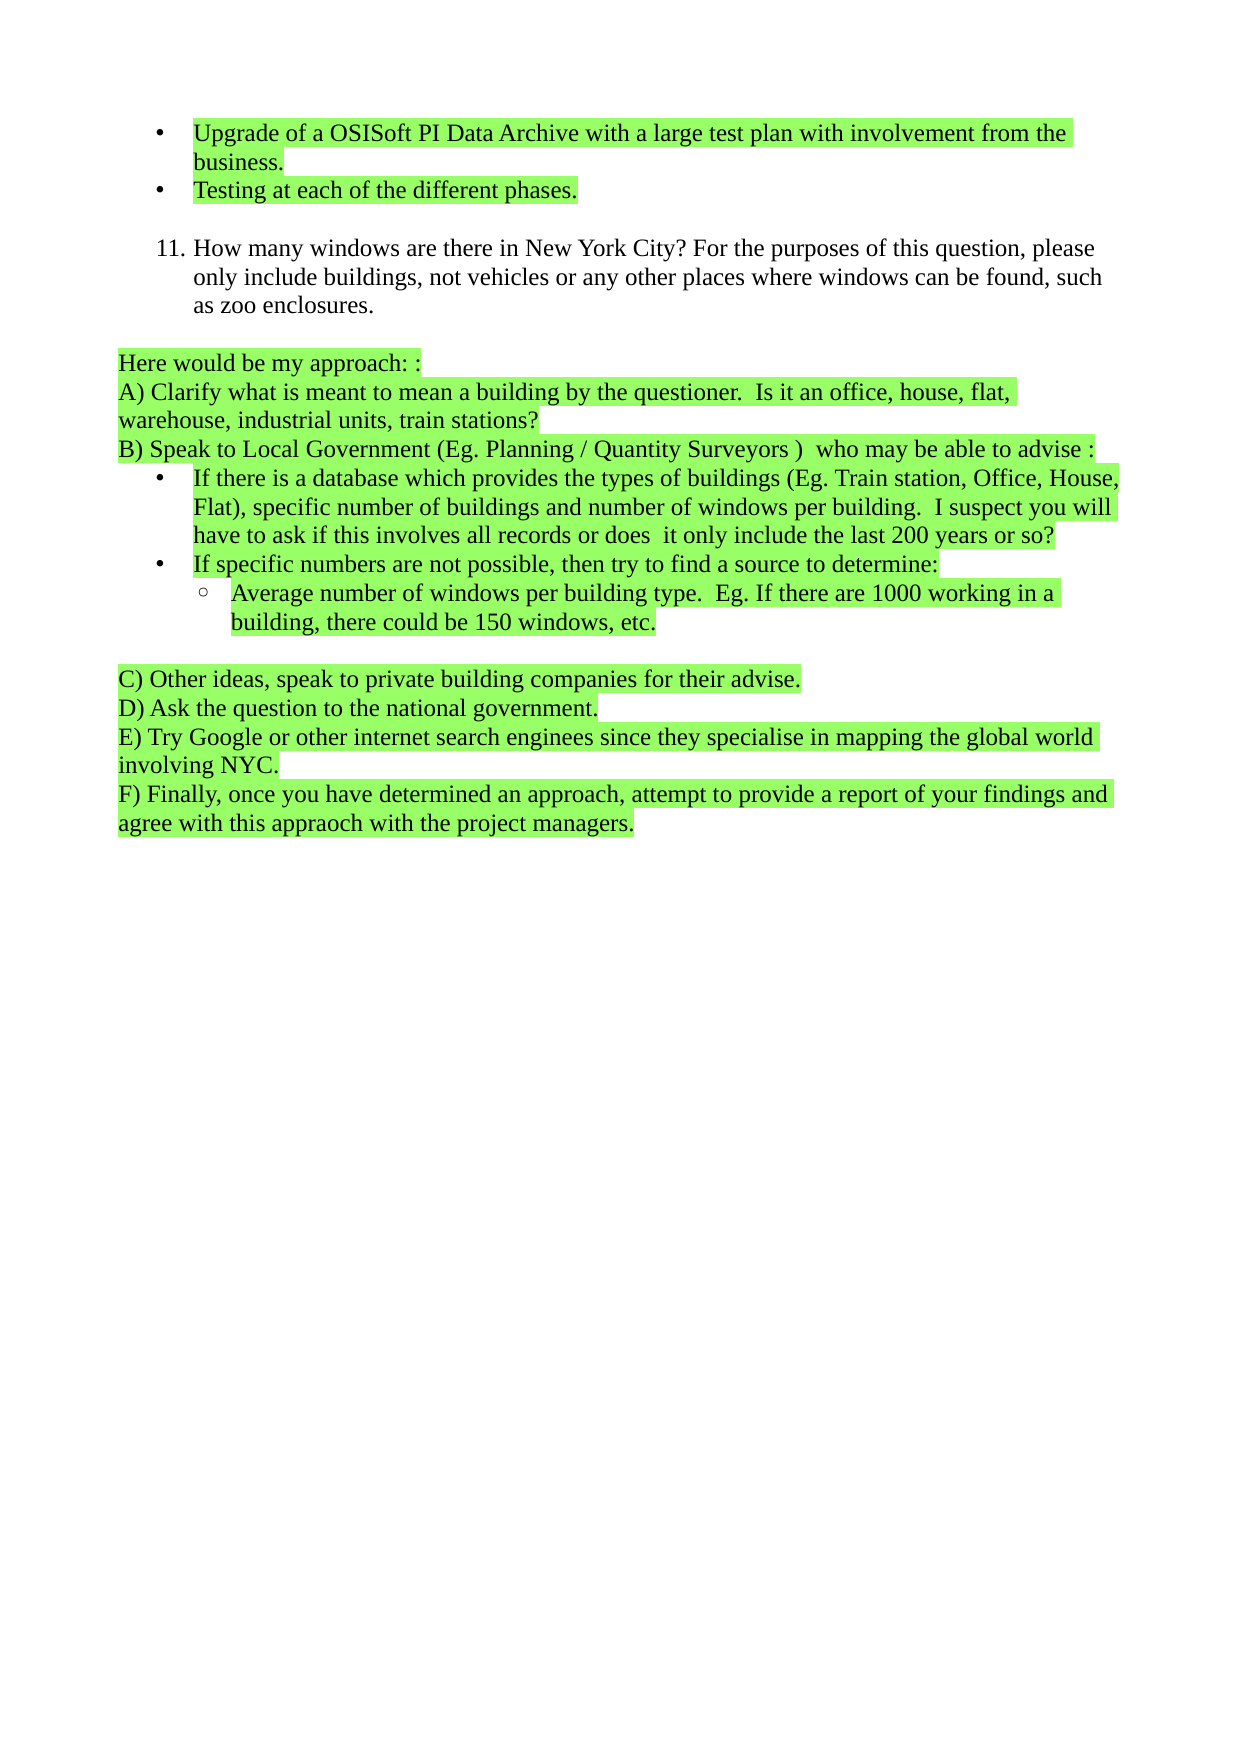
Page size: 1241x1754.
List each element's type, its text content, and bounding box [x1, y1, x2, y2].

list Testing at each of the different phases. [156, 176, 1122, 204]
text Here would be my approach: : [118, 348, 1122, 377]
text B) Speak to Local Government (Eg. Planning / Quantity Surveyors ) who may be able to advise : [118, 434, 1122, 463]
list If specific numbers are not possible, then try to find a source to determine: [156, 549, 1122, 578]
list How many windows are there in New York City? For the purposes of this question, please only include buildings, not vehicles or any other places where windows can be found, such as zoo enclosures. [156, 233, 1122, 319]
text E) Try Google or other internet search enginees since they specialise in mapping the global world involving NYC. [118, 722, 1122, 779]
text C) Other ideas, speak to private building companies for their advise. [118, 664, 1122, 693]
list If there is a database which provides the types of buildings (Eg. Train station, Office, House, Flat), specific number of buildings and number of windows per building. I suspect you will have to ask if this involves all records or does it only include the last 200 years or so? [156, 463, 1122, 549]
list Upgrade of a OSISoft PI Data Archive with a large test plan with involvement from the business. [156, 118, 1122, 176]
text D) Ask the question to the national government. [118, 693, 1122, 722]
text A) Clarify what is meant to mean a building by the questioner. Is it an office, house, flat, warehouse, industrial units, train stations? [118, 377, 1122, 434]
text F) Finally, once you have determined an approach, attempt to provide a report of your findings and agree with this appraoch with the project managers. [118, 779, 1122, 837]
list Average number of windows per building type. Eg. If there are 1000 working in a building, there could be 150 windows, etc. [193, 578, 1122, 636]
